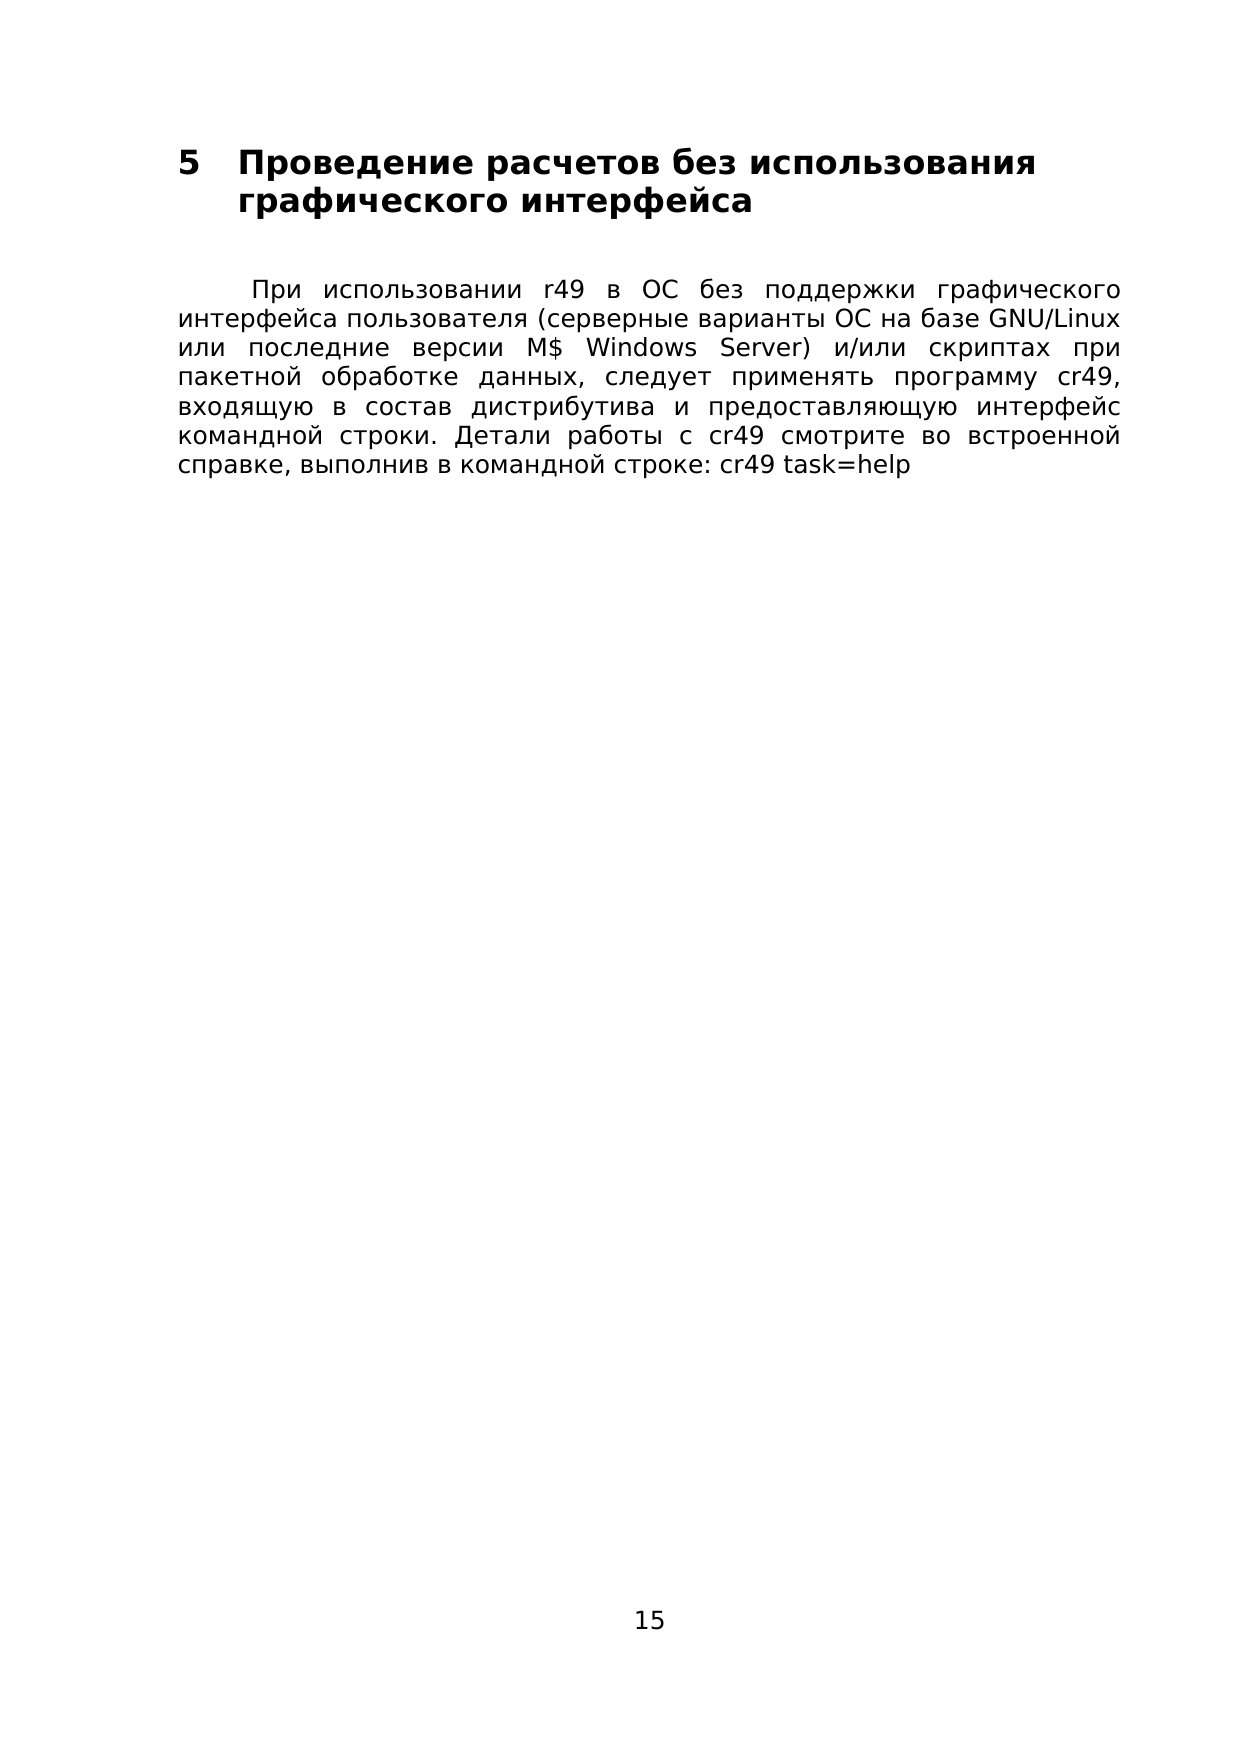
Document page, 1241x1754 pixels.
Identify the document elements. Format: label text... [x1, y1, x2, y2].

text При использовании r49 в ОС без поддержки графического интерфейса пользователя (серверные варианты ОС на базе GNU/Linux или последние версии M$ Windows Server) и/или скриптах при пакетной обработке данных, следует применять программу cr49, входящую в состав дистрибутива и предоставляющую интерфейс командной строки. Детали работы с сr49 смотрите во встроенной справке, выполнив в командной строке: сr49 task=help [177, 275, 1122, 479]
subtitle Проведение расчетов без использования графического интерфейса [177, 143, 1122, 221]
